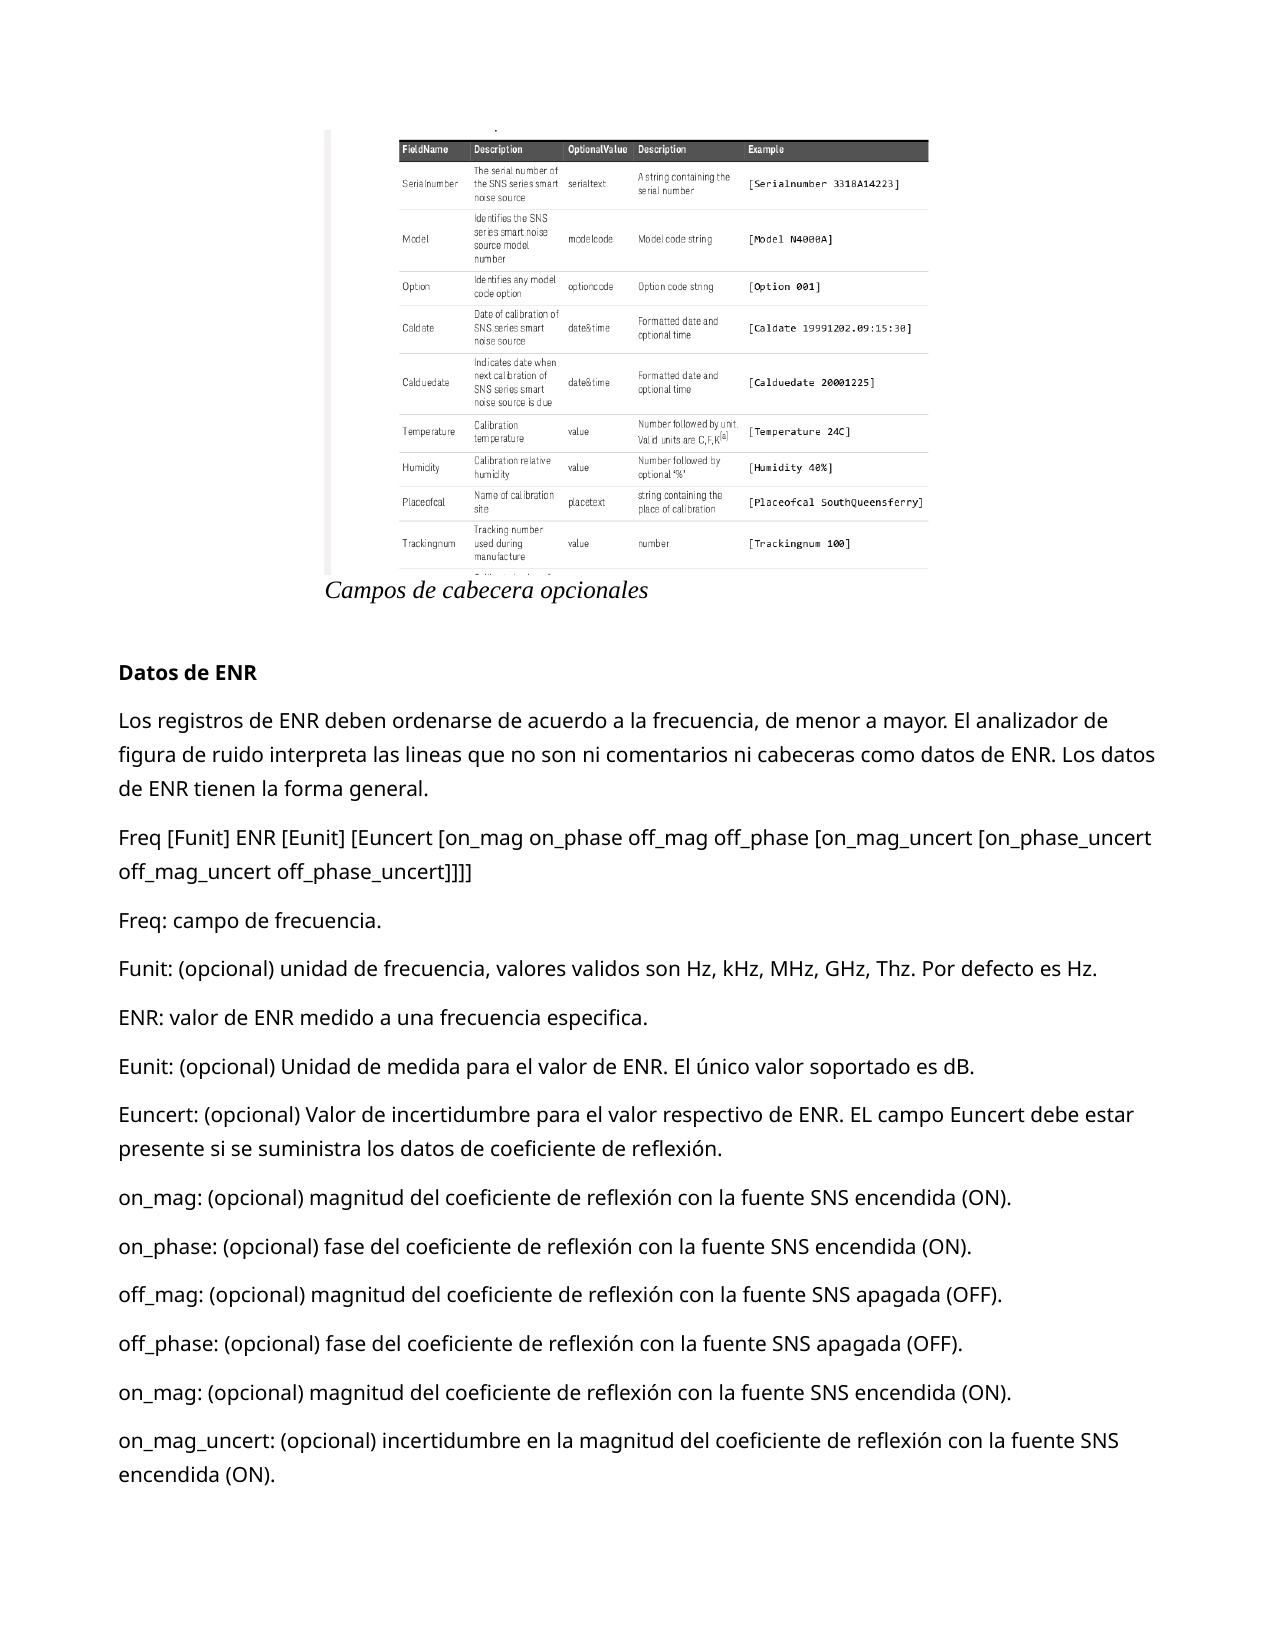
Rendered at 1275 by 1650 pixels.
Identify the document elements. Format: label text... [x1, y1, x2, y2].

text ENR: valor de ENR medido a una frecuencia especifica. [118, 1003, 1157, 1032]
text Campos de cabecera opcionales [324, 575, 951, 603]
text Freq: campo de frecuencia. [118, 906, 1157, 934]
text on_mag: (opcional) magnitud del coeficiente de reflexión con la fuente SNS encendida (ON). [118, 1183, 1157, 1212]
text Funit: (opcional) unidad de frecuencia, valores validos son Hz, kHz, MHz, GHz, Thz. Por defecto es Hz. [118, 954, 1157, 983]
text Datos de ENR [118, 658, 1157, 686]
text off_phase: (opcional) fase del coeficiente de reflexión con la fuente SNS apagada (OFF). [118, 1329, 1157, 1357]
text on_mag: (opcional) magnitud del coeficiente de reflexión con la fuente SNS encendida (ON). [118, 1378, 1157, 1406]
text Euncert: (opcional) Valor de incertidumbre para el valor respectivo de ENR. EL campo Euncert debe estar presente si se suministra los datos de coeficiente de reflexión. [118, 1100, 1157, 1163]
text off_mag: (opcional) magnitud del coeficiente de reflexión con la fuente SNS apagada (OFF). [118, 1280, 1157, 1309]
text Eunit: (opcional) Unidad de medida para el valor de ENR. El único valor soportado es dB. [118, 1052, 1157, 1080]
text Freq [Funit] ENR [Eunit] [Euncert [on_mag on_phase off_mag off_phase [on_mag_uncert [on_phase_uncert off_mag_uncert off_phase_uncert]]]] [118, 823, 1157, 886]
picture [324, 130, 951, 575]
text on_phase: (opcional) fase del coeficiente de reflexión con la fuente SNS encendida (ON). [118, 1232, 1157, 1260]
text Los registros de ENR deben ordenarse de acuerdo a la frecuencia, de menor a mayor. El analizador de figura de ruido interpreta las lineas que no son ni comentarios ni cabeceras como datos de ENR. Los datos de ENR tienen la forma general. [118, 706, 1157, 803]
text on_mag_uncert: (opcional) incertidumbre en la magnitud del coeficiente de reflexión con la fuente SNS encendida (ON). [118, 1426, 1157, 1489]
